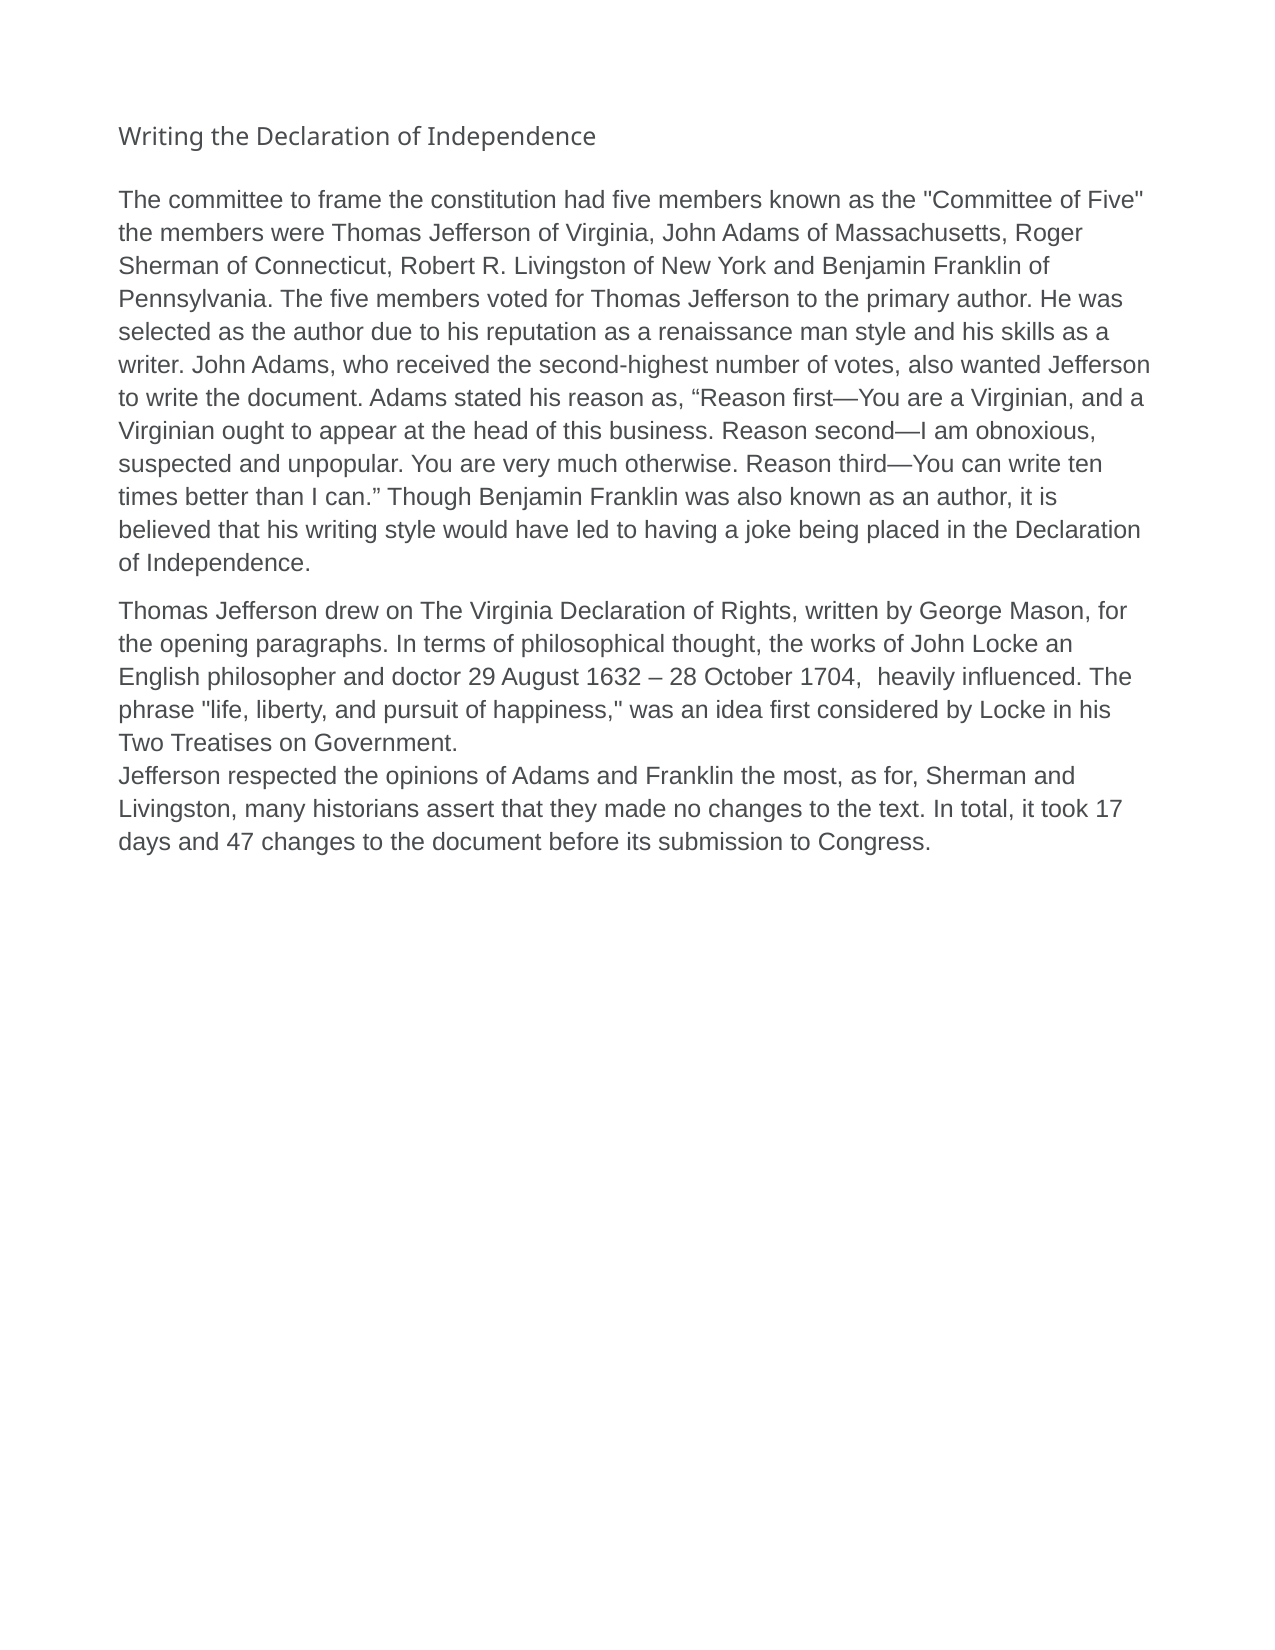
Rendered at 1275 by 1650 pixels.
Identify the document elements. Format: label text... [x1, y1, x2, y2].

text The committee to frame the constitution had five members known as the "Committee of Five" the members were Thomas Jefferson of Virginia, John Adams of Massachusetts, Roger Sherman of Connecticut, Robert R. Livingston of New York and Benjamin Franklin of Pennsylvania. The five members voted for Thomas Jefferson to the primary author. He was selected as the author due to his reputation as a renaissance man style and his skills as a writer. John Adams, who received the second-highest number of votes, also wanted Jefferson to write the document. Adams stated his reason as, “Reason first—You are a Virginian, and a Virginian ought to appear at the head of this business. Reason second—I am obnoxious, suspected and unpopular. You are very much otherwise. Reason third—You can write ten times better than I can.” Though Benjamin Franklin was also known as an author, it is believed that his writing style would have led to having a joke being placed in the Declaration of Independence. [118, 152, 1157, 577]
text Jefferson respected the opinions of Adams and Franklin the most, as for, Sherman and Livingston, many historians assert that they made no changes to the text. In total, it took 17 days and 47 changes to the document before its submission to Congress. [118, 761, 1157, 856]
text Thomas Jefferson drew on The Virginia Declaration of Rights, written by George Mason, for the opening paragraphs. In terms of philosophical thought, the works of John Locke an English philosopher and doctor 29 August 1632 – 28 October 1704, heavily influenced. The phrase "life, liberty, and pursuit of happiness," was an idea first considered by Locke in his Two Treatises on Government. [118, 596, 1157, 757]
subtitle Writing the Declaration of Independence [118, 118, 1157, 152]
